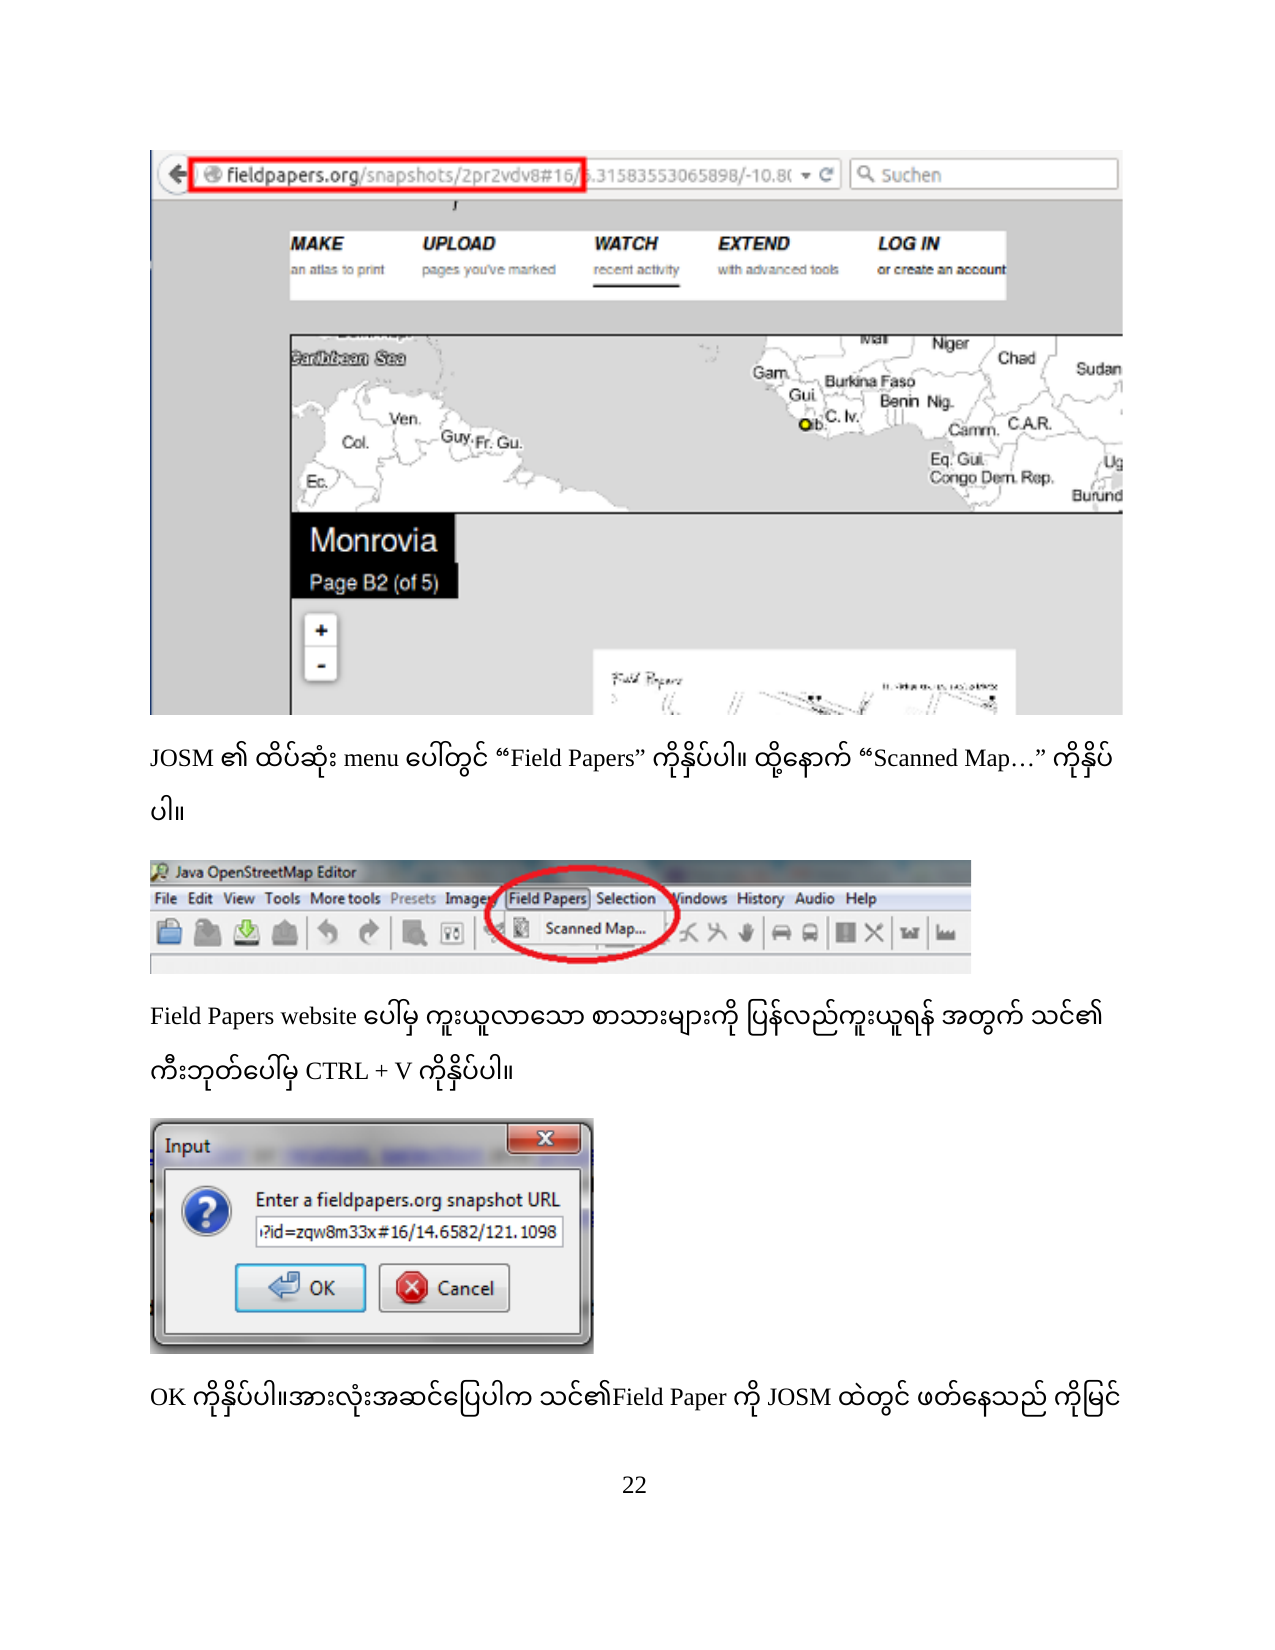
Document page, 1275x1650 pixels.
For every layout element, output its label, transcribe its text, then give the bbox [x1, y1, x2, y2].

text OK ကိုနှိပ်ပါ။အားလုံးအဆင်ပြေပါက သင်၏Field Paper ကို JOSM ထဲတွင် ဖတ်နေသည် ကိုမြင် [150, 1372, 1125, 1426]
picture [150, 860, 972, 974]
text Field Papers website ပေါ်မှ ကူးယူလာသော စာသားများကို ပြန်လည်ကူးယူရန် အတွက် သင်၏ ကီးဘုတ်ပေါ်မှ CTRL + V ကိုနှိပ်ပါ။ [150, 991, 1125, 1101]
picture [150, 1118, 594, 1354]
text JOSM ၏ ထိပ်ဆုံး menu ပေါ်တွင် “Field Papers” ကိုနှိပ်ပါ။ ထို့နောက် “Scanned Map…” ကိုနှိပ်ပါ။ [150, 733, 1125, 842]
picture [150, 150, 1123, 715]
